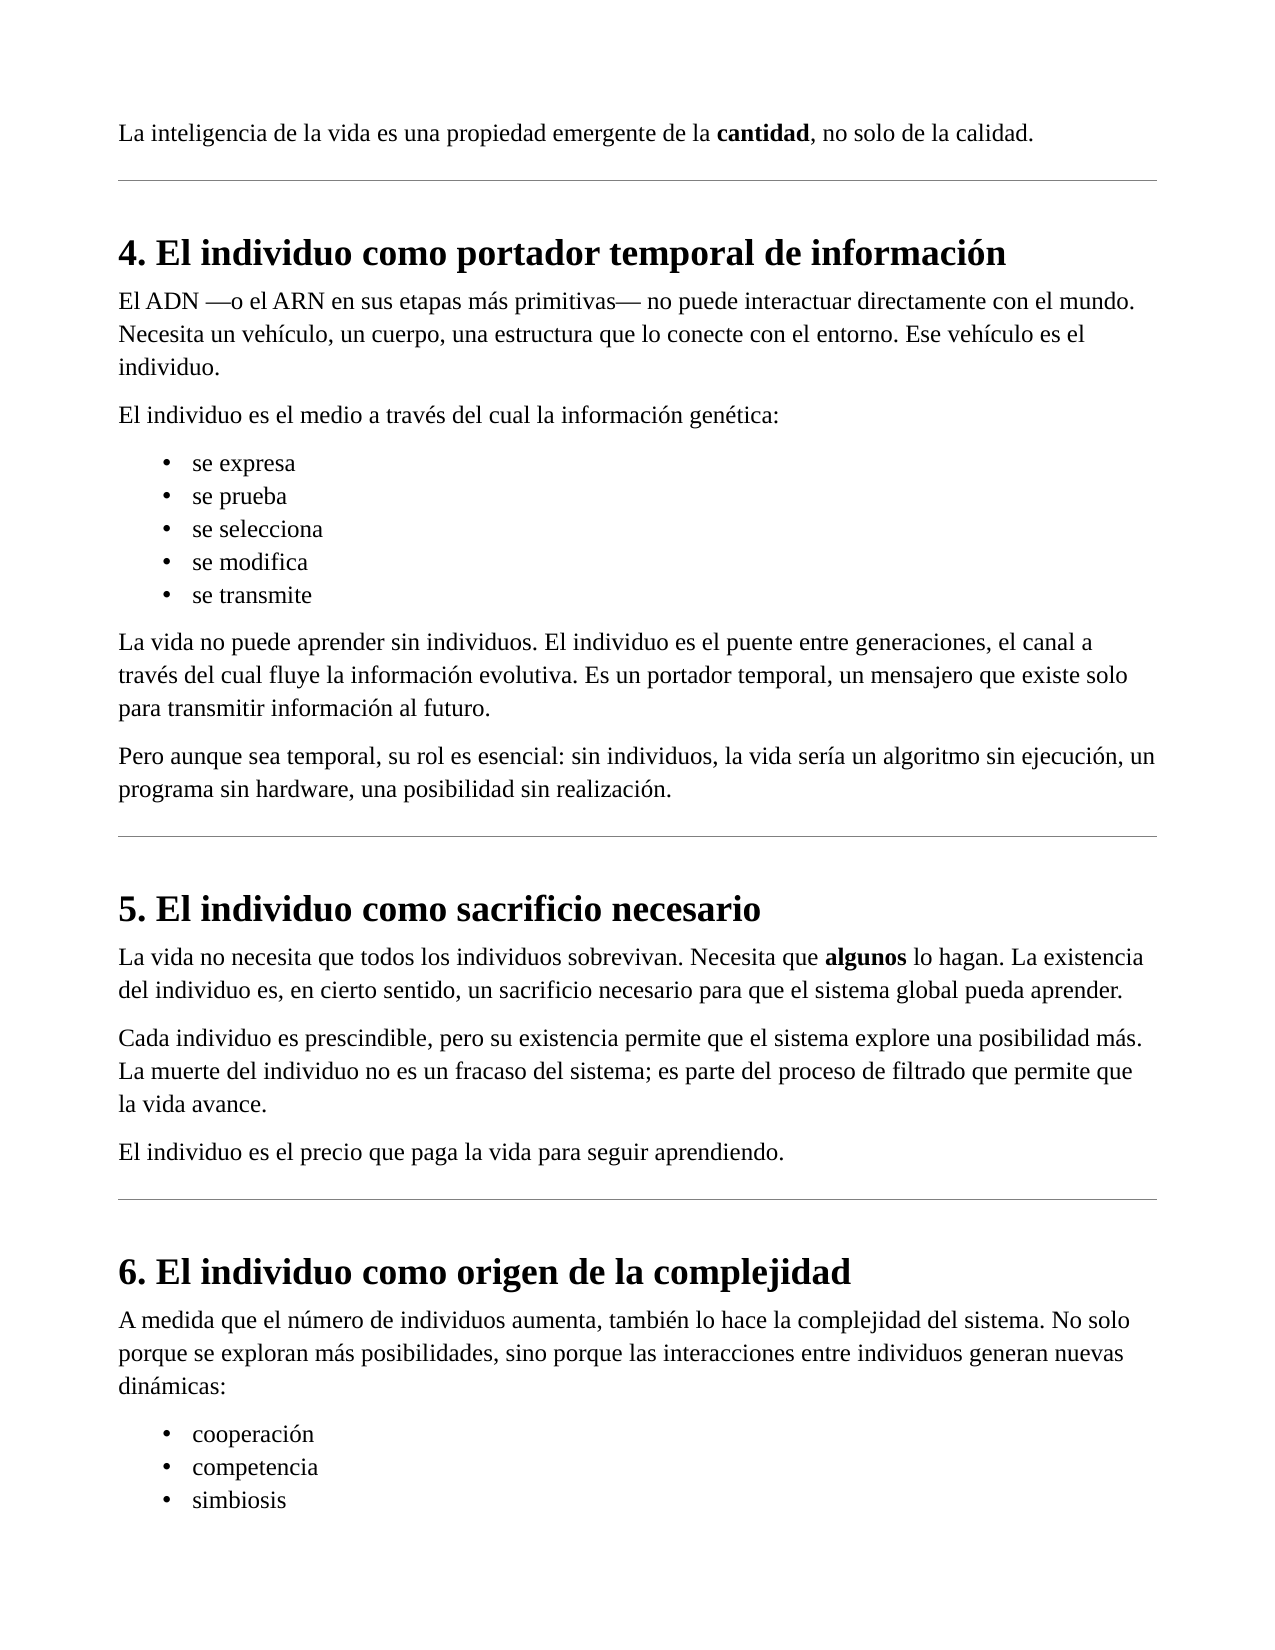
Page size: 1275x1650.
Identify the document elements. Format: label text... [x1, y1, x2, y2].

list se prueba [162, 481, 1157, 509]
text La vida no necesita que todos los individuos sobrevivan. Necesita que algunos lo hagan. La existencia del individuo es, en cierto sentido, un sacrificio necesario para que el sistema global pueda aprender. [118, 942, 1157, 1004]
subtitle 5. El individuo como sacrificio necesario [118, 887, 1157, 930]
list se transmite [162, 580, 1157, 608]
text Cada individuo es prescindible, pero su existencia permite que el sistema explore una posibilidad más. La muerte del individuo no es un fracaso del sistema; es parte del proceso de filtrado que permite que la vida avance. [118, 1023, 1157, 1118]
list se expresa [162, 448, 1157, 476]
list simbiosis [162, 1485, 1157, 1513]
subtitle 6. El individuo como origen de la complejidad [118, 1249, 1157, 1292]
text La inteligencia de la vida es una propiedad emergente de la cantidad, no solo de la calidad. [118, 118, 1157, 147]
text El individuo es el precio que paga la vida para seguir aprendiendo. [118, 1137, 1157, 1165]
text La vida no puede aprender sin individuos. El individuo es el puente entre generaciones, el canal a través del cual fluye la información evolutiva. Es un portador temporal, un mensajero que existe solo para transmitir información al futuro. [118, 627, 1157, 722]
list se modifica [162, 547, 1157, 576]
text Pero aunque sea temporal, su rol es esencial: sin individuos, la vida sería un algoritmo sin ejecución, un programa sin hardware, una posibilidad sin realización. [118, 741, 1157, 803]
text A medida que el número de individuos aumenta, también lo hace la complejidad del sistema. No solo porque se exploran más posibilidades, sino porque las interacciones entre individuos generan nuevas dinámicas: [118, 1305, 1157, 1400]
list cooperación [162, 1419, 1157, 1447]
subtitle 4. El individuo como portador temporal de información [118, 231, 1157, 274]
text El individuo es el medio a través del cual la información genética: [118, 400, 1157, 429]
list competencia [162, 1452, 1157, 1480]
text El ADN —o el ARN en sus etapas más primitivas— no puede interactuar directamente con el mundo. Necesita un vehículo, un cuerpo, una estructura que lo conecte con el entorno. Ese vehículo es el individuo. [118, 286, 1157, 381]
list se selecciona [162, 514, 1157, 542]
